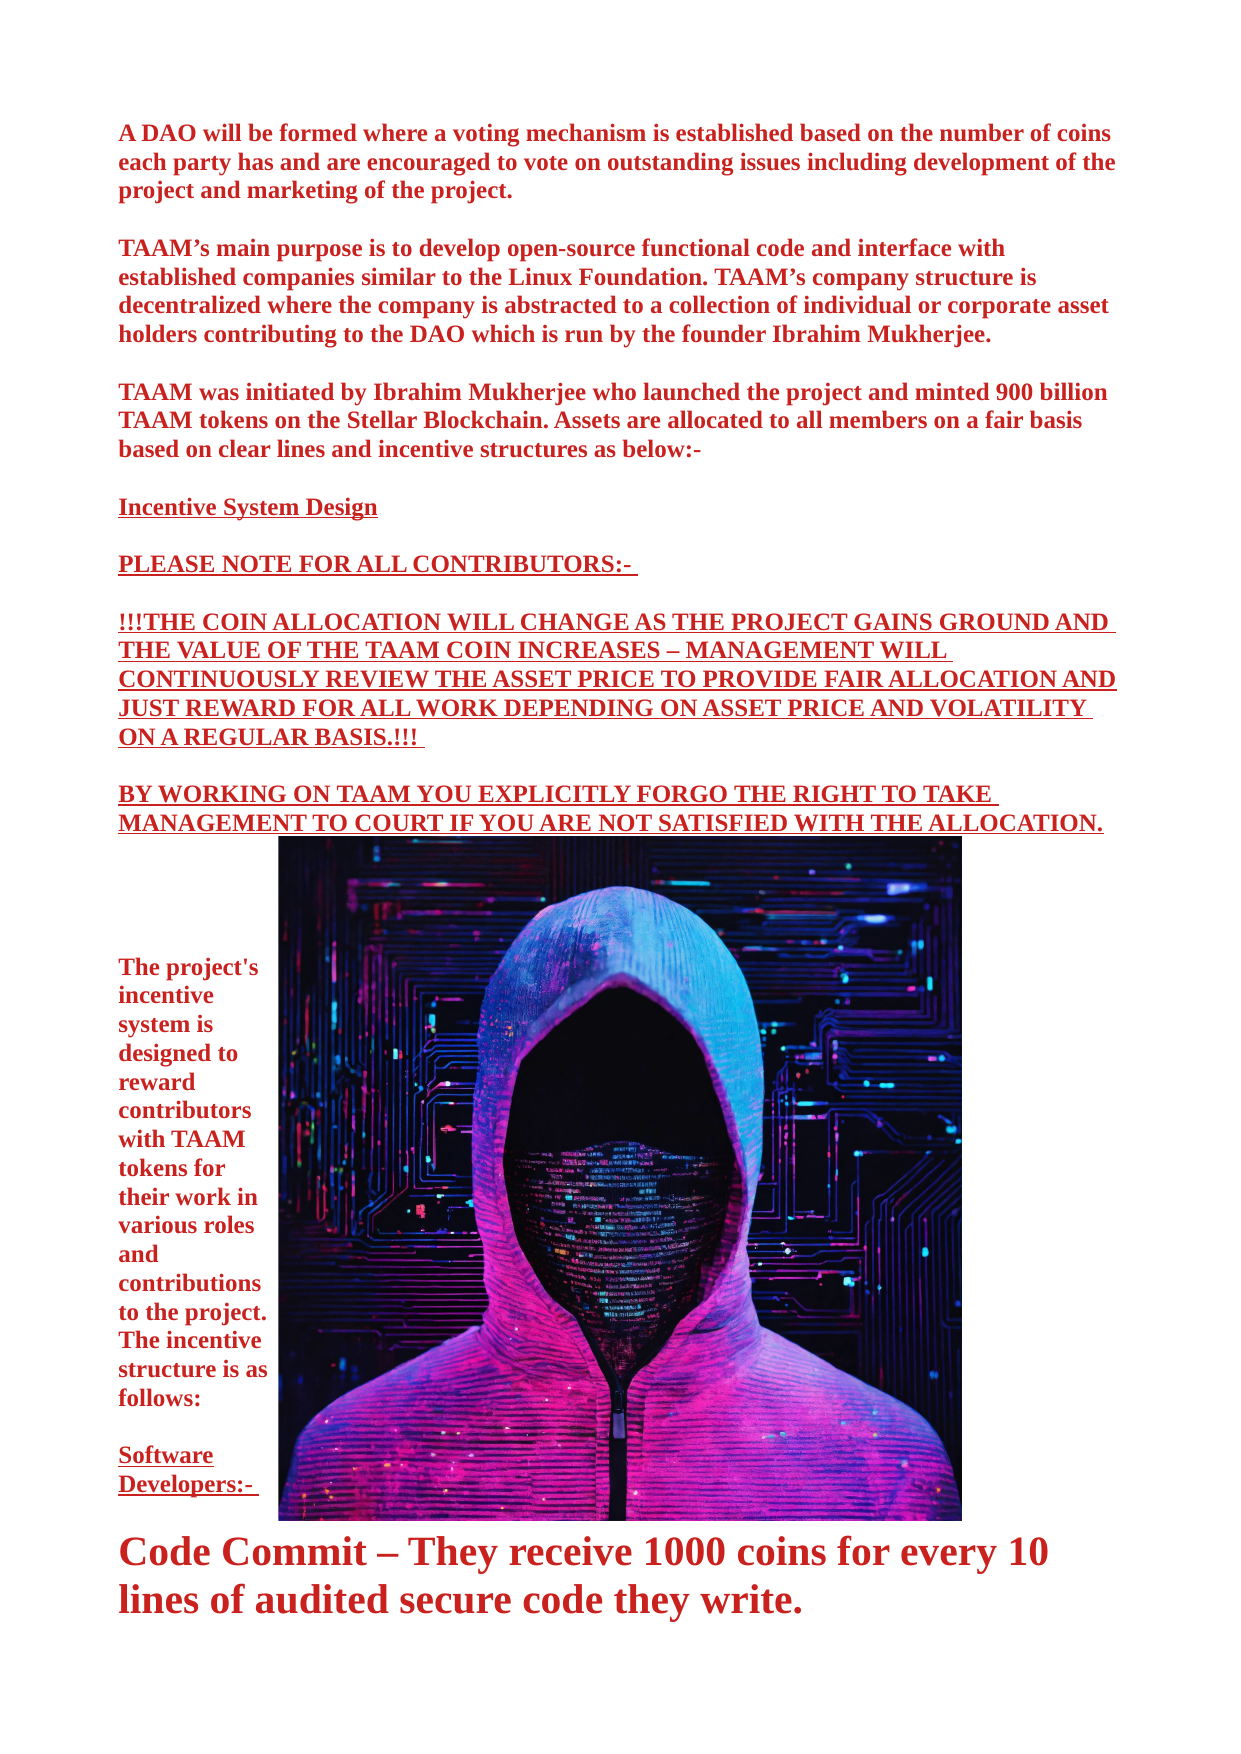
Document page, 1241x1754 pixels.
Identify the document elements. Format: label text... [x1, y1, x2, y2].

text Code Commit – They receive 1000 coins for every 10 lines of audited secure code they write. [118, 1527, 1122, 1623]
picture [278, 836, 962, 1521]
text !!!THE COIN ALLOCATION WILL CHANGE AS THE PROJECT GAINS GROUND AND THE VALUE OF THE TAAM COIN INCREASES – MANAGEMENT WILL CONTINUOUSLY REVIEW THE ASSET PRICE TO PROVIDE FAIR ALLOCATION AND JUST REWARD FOR ALL WORK DEPENDING ON ASSET PRICE AND VOLATILITY ON A REGULAR BASIS.!!! [118, 607, 1122, 751]
text BY WORKING ON TAAM YOU EXPLICITLY FORGO THE RIGHT TO TAKE MANAGEMENT TO COURT IF YOU ARE NOT SATISFIED WITH THE ALLOCATION. [118, 779, 1122, 837]
text The project's incentive system is designed to reward contributors with TAAM tokens for their work in various roles and contributions to the project. The incentive structure is as follows: [118, 952, 278, 1412]
text Software Developers:- [118, 1441, 278, 1498]
text [962, 952, 1122, 1412]
text TAAM’s main purpose is to develop open-source functional code and interface with established companies similar to the Linux Foundation. TAAM’s company structure is decentralized where the company is abstracted to a collection of individual or corporate asset holders contributing to the DAO which is run by the founder Ibrahim Mukherjee. [118, 233, 1122, 348]
text [962, 1441, 1122, 1498]
text TAAM was initiated by Ibrahim Mukherjee who launched the project and minted 900 billion TAAM tokens on the Stellar Blockchain. Assets are allocated to all members on a fair basis based on clear lines and incentive structures as below:- [118, 377, 1122, 463]
text Incentive System Design [118, 492, 1122, 521]
text A DAO will be formed where a voting mechanism is established based on the number of coins each party has and are encouraged to vote on outstanding issues including development of the project and marketing of the project. [118, 118, 1122, 204]
text PLEASE NOTE FOR ALL CONTRIBUTORS:- [118, 549, 1122, 578]
